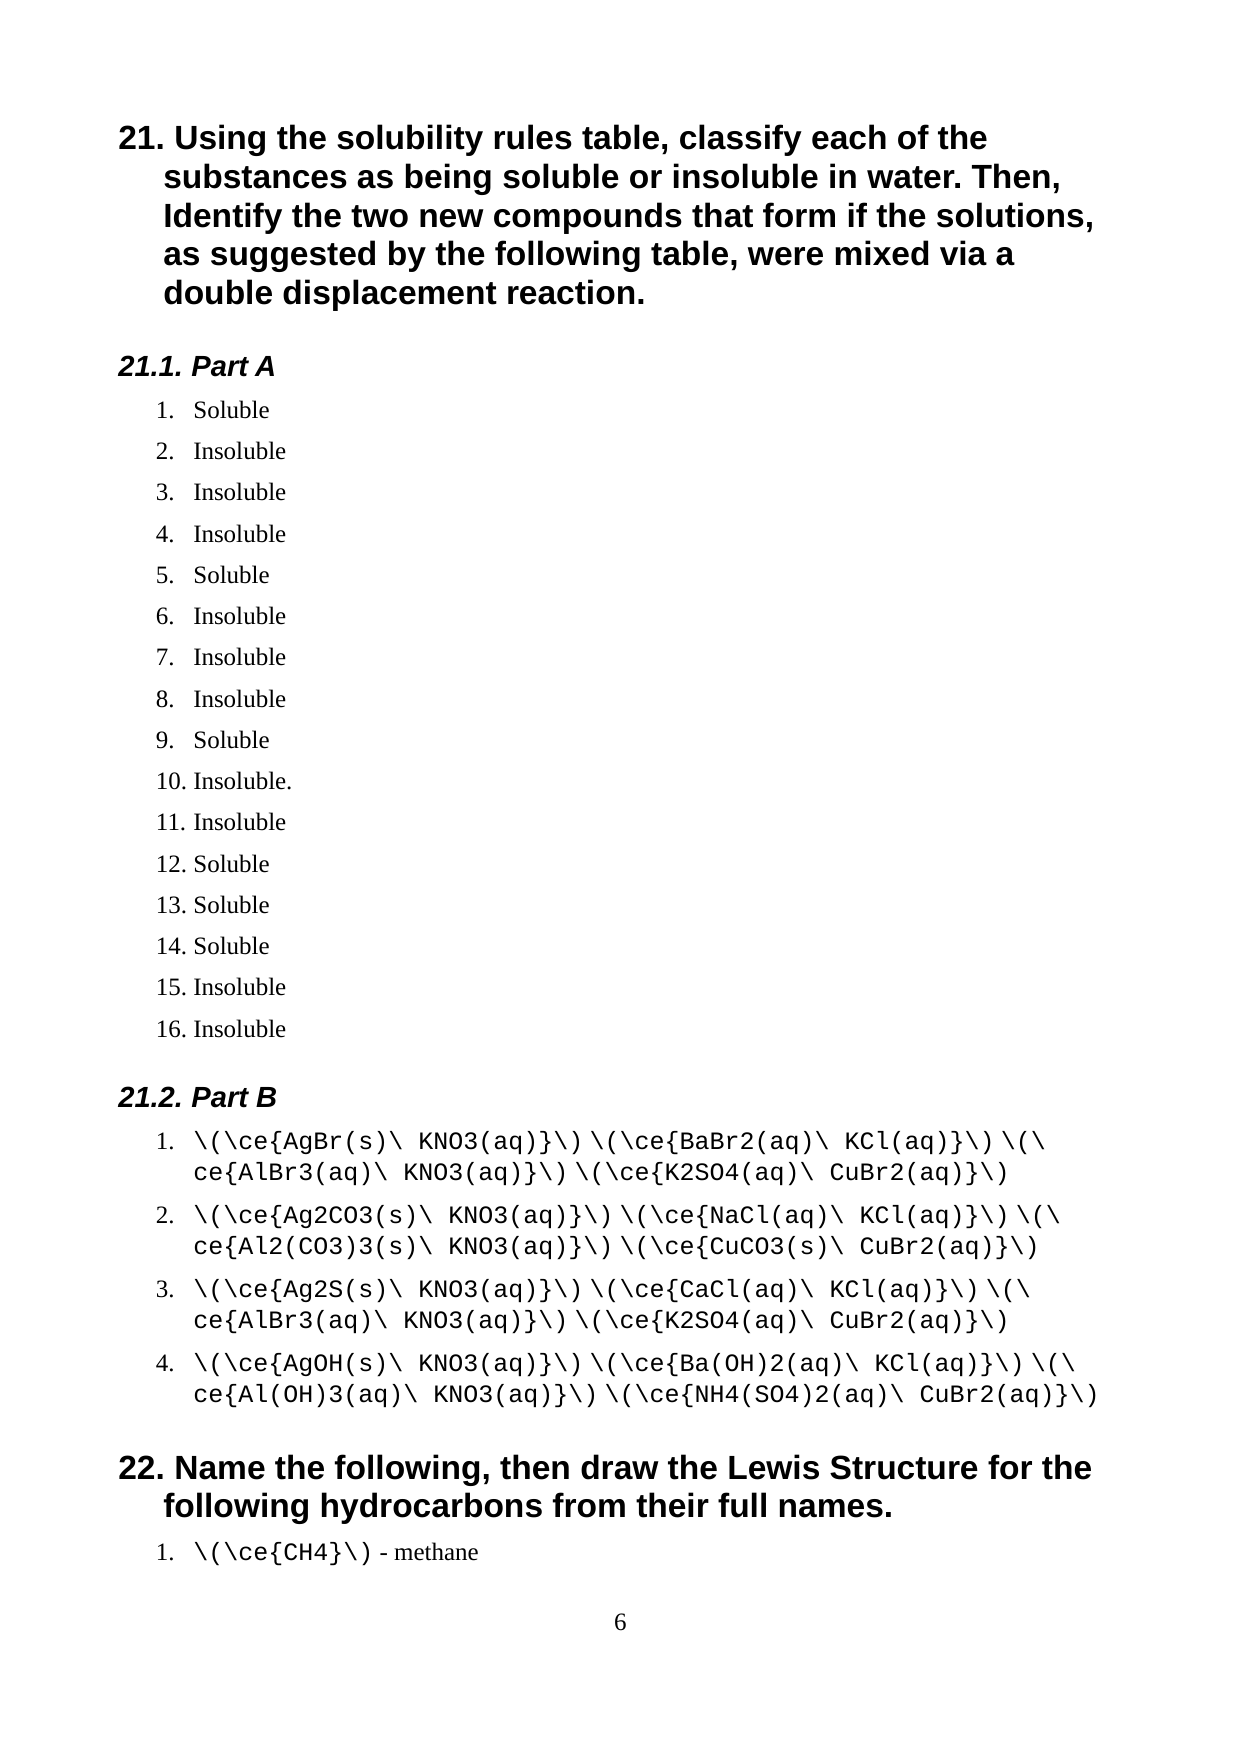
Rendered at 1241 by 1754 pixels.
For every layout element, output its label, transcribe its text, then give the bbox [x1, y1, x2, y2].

list \(\ce{Ag2CO3(s)\ KNO3(aq)}\) \(\ce{NaCl(aq)\ KCl(aq)}\) \(\ce{Al2(CO3)3(s)\ KNO3(aq)}\) \(\ce{CuCO3(s)\ CuBr2(aq)}\) [156, 1200, 1122, 1262]
list Insoluble [156, 684, 1122, 712]
list Insoluble [156, 807, 1122, 836]
list Insoluble. [156, 766, 1122, 795]
list \(\ce{AgOH(s)\ KNO3(aq)}\) \(\ce{Ba(OH)2(aq)\ KCl(aq)}\) \(\ce{Al(OH)3(aq)\ KNO3(aq)}\) \(\ce{NH4(SO4)2(aq)\ CuBr2(aq)}\) [156, 1348, 1122, 1410]
subtitle Part B [118, 1080, 1122, 1113]
list Soluble [156, 890, 1122, 919]
subtitle Name the following, then draw the Lewis Structure for the following hydrocarbons from their full names. [118, 1448, 1122, 1525]
list Soluble [156, 931, 1122, 960]
list Insoluble [156, 642, 1122, 671]
list Insoluble [156, 972, 1122, 1001]
list Soluble [156, 560, 1122, 589]
list Insoluble [156, 436, 1122, 465]
list Soluble [156, 849, 1122, 877]
list Insoluble [156, 601, 1122, 630]
list \(\ce{AgBr(s)\ KNO3(aq)}\) \(\ce{BaBr2(aq)\ KCl(aq)}\) \(\ce{AlBr3(aq)\ KNO3(aq)}\) \(\ce{K2SO4(aq)\ CuBr2(aq)}\) [156, 1126, 1122, 1188]
list Insoluble [156, 1014, 1122, 1042]
list Soluble [156, 395, 1122, 424]
list \(\ce{CH4}\) - methane [156, 1537, 1122, 1568]
list Insoluble [156, 519, 1122, 547]
list \(\ce{Ag2S(s)\ KNO3(aq)}\) \(\ce{CaCl(aq)\ KCl(aq)}\) \(\ce{AlBr3(aq)\ KNO3(aq)}\) \(\ce{K2SO4(aq)\ CuBr2(aq)}\) [156, 1274, 1122, 1336]
list Insoluble [156, 477, 1122, 506]
subtitle Using the solubility rules table, classify each of the substances as being soluble or insoluble in water. Then, Identify the two new compounds that form if the solutions, as suggested by the following table, were mixed via a double displacement reaction. [118, 118, 1122, 311]
list Soluble [156, 725, 1122, 754]
subtitle Part A [118, 349, 1122, 382]
